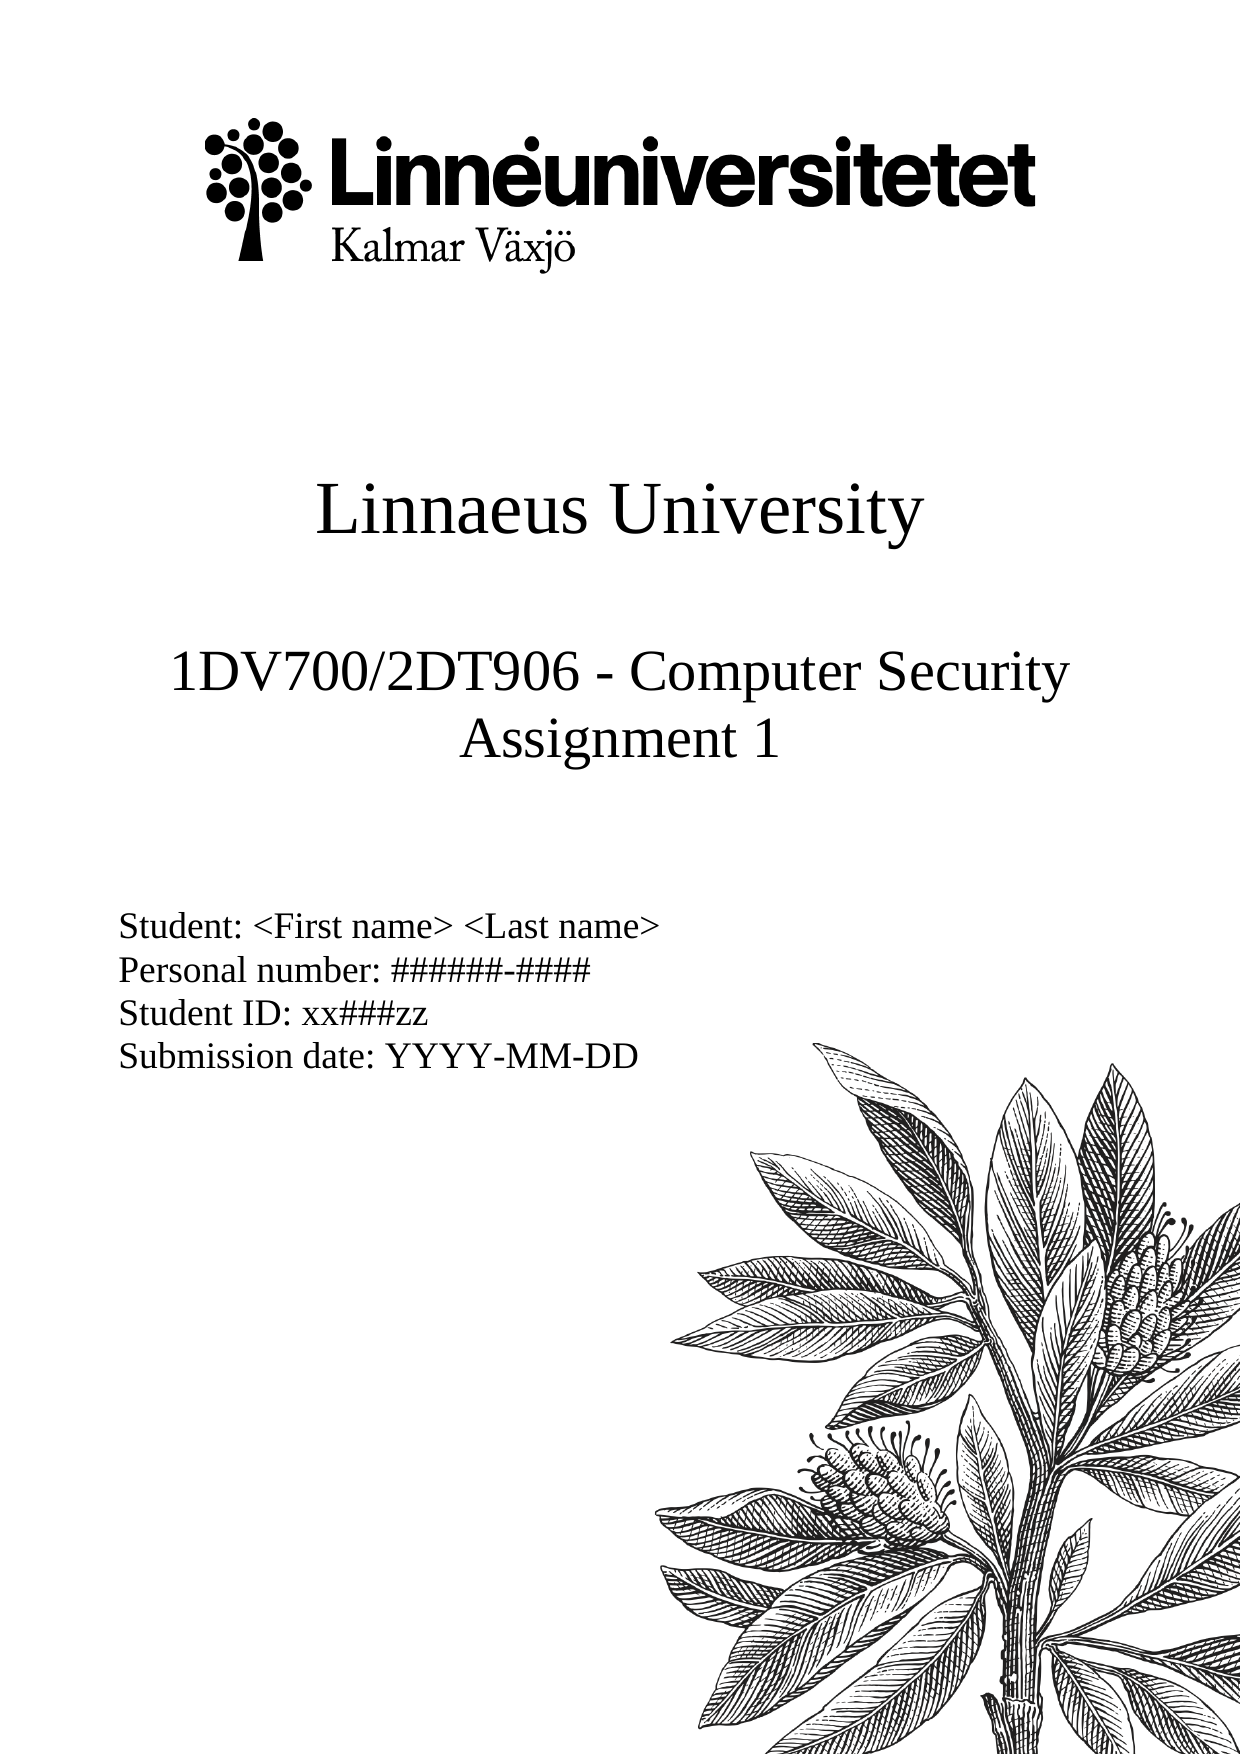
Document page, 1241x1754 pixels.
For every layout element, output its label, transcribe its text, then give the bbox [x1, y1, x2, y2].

text Assignment 1 [118, 703, 1122, 770]
text Linnaeus University [118, 463, 1122, 549]
text Student: <First name> <Last name> [118, 904, 1122, 947]
picture [654, 1043, 1240, 1754]
text 1DV700/2DT906 - Computer Security [118, 636, 1122, 703]
picture [205, 118, 1036, 274]
text Personal number: ######-#### [118, 947, 1122, 990]
text Student ID: xx###zz Submission date: YYYY-MM-DD [118, 990, 1122, 1076]
